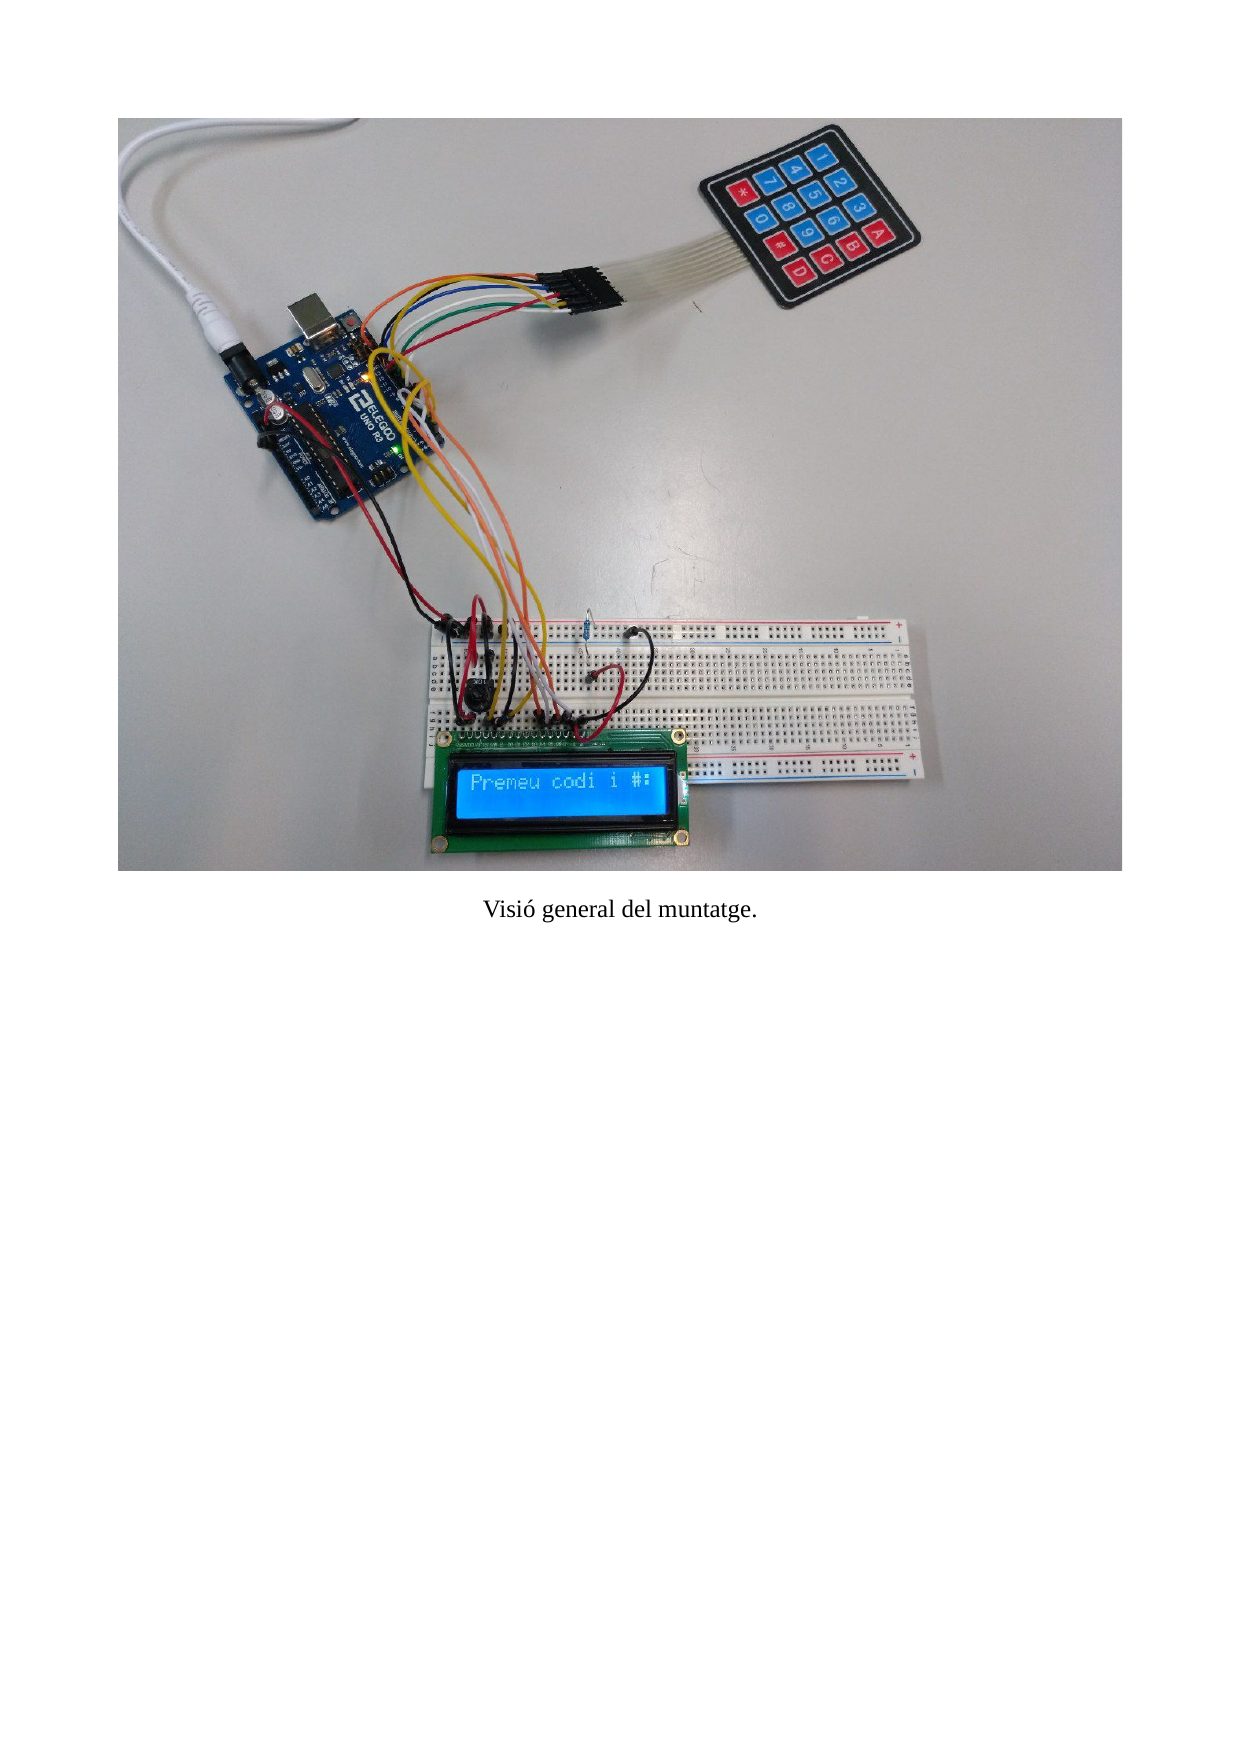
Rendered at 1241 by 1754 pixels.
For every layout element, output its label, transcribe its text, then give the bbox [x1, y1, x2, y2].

picture [118, 118, 1123, 871]
text Visió general del muntatge. [118, 894, 1122, 923]
